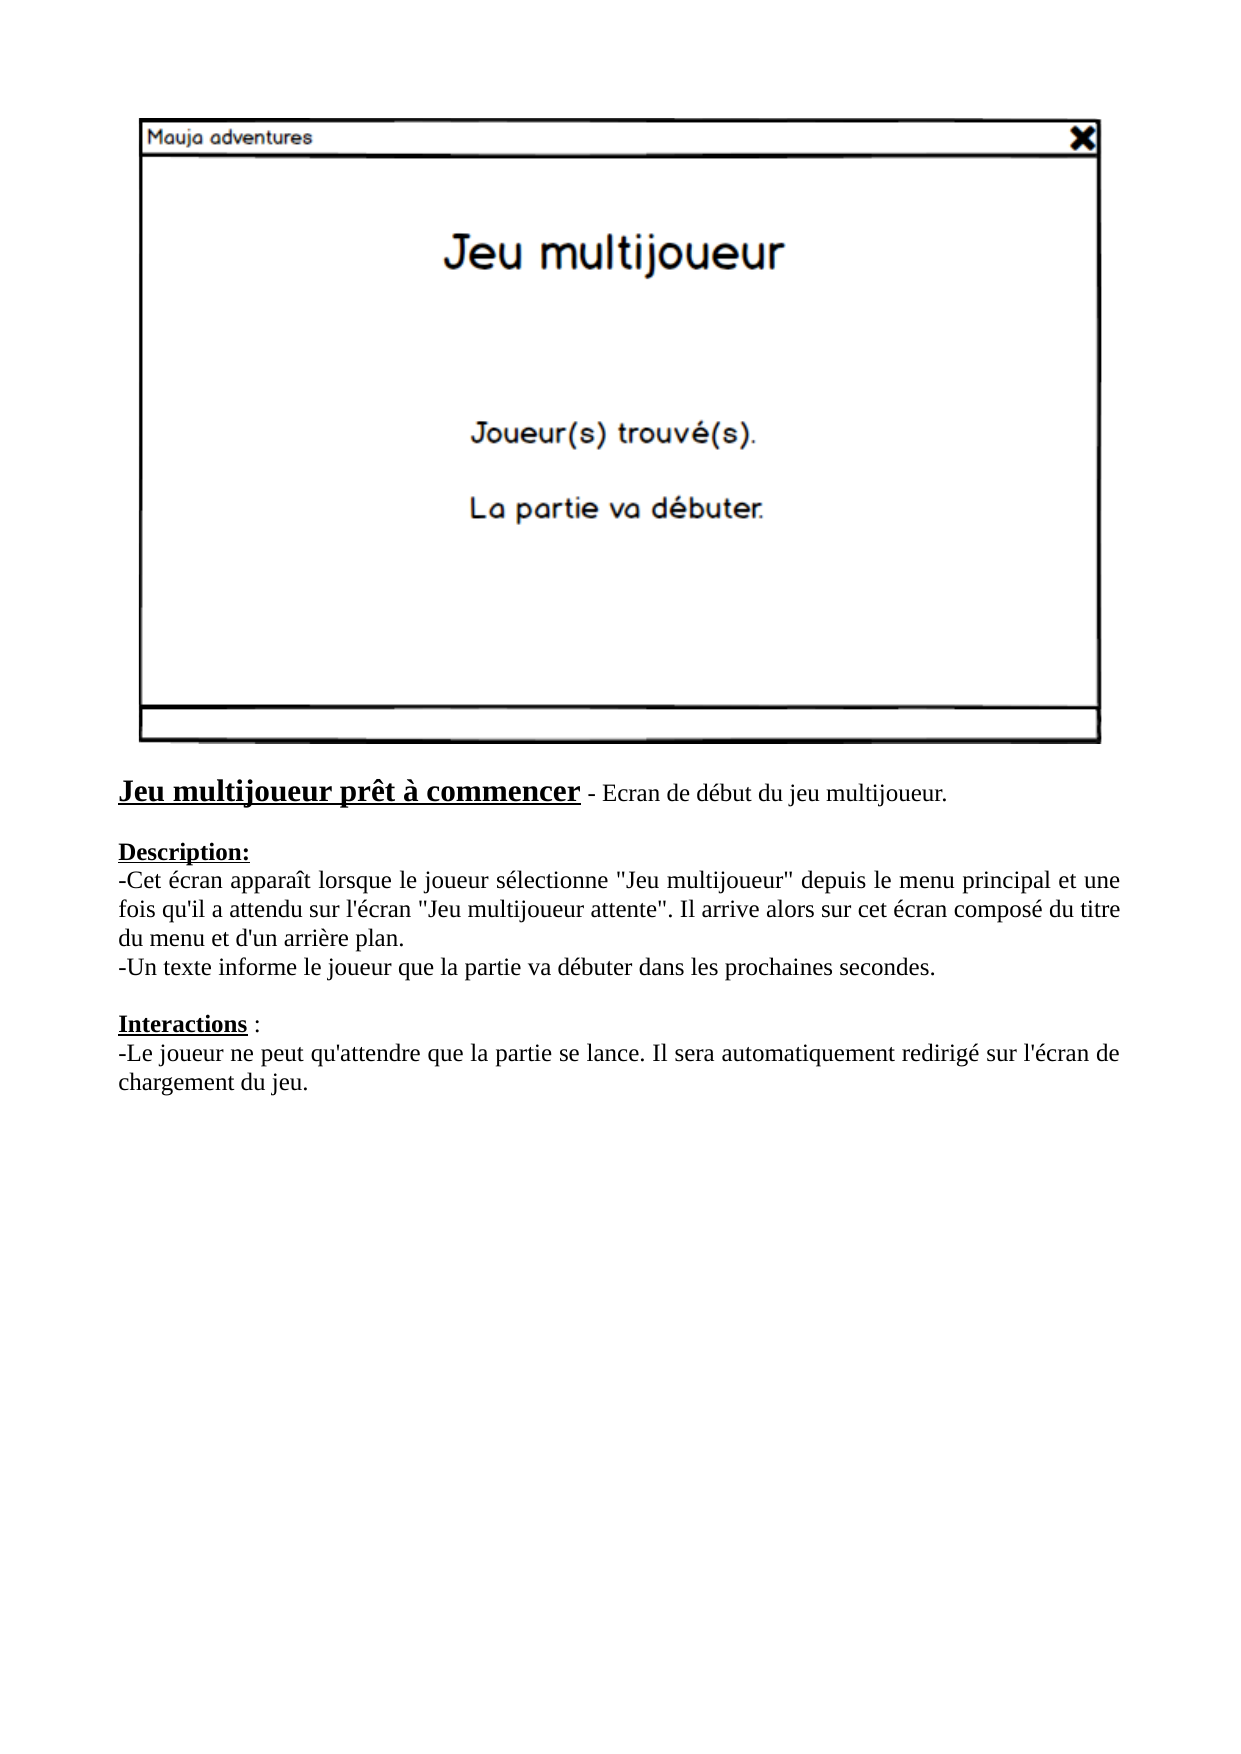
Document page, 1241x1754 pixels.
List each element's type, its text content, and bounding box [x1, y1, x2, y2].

text -Un texte informe le joueur que la partie va débuter dans les prochaines secondes. [118, 952, 1122, 980]
text Jeu multijoueur prêt à commencer - Ecran de début du jeu multijoueur. [118, 772, 1122, 808]
text Interactions : [118, 980, 1122, 1038]
text Description: -Cet écran apparaît lorsque le joueur sélectionne "Jeu multijoueur" depuis le menu principal et une fois qu'il a attendu sur l'écran "Jeu multijoueur attente". Il arrive alors sur cet écran composé du titre du menu et d'un arrière plan. [118, 808, 1122, 952]
picture [138, 118, 1102, 744]
text -Le joueur ne peut qu'attendre que la partie se lance. Il sera automatiquement redirigé sur l'écran de chargement du jeu. [118, 1038, 1122, 1095]
